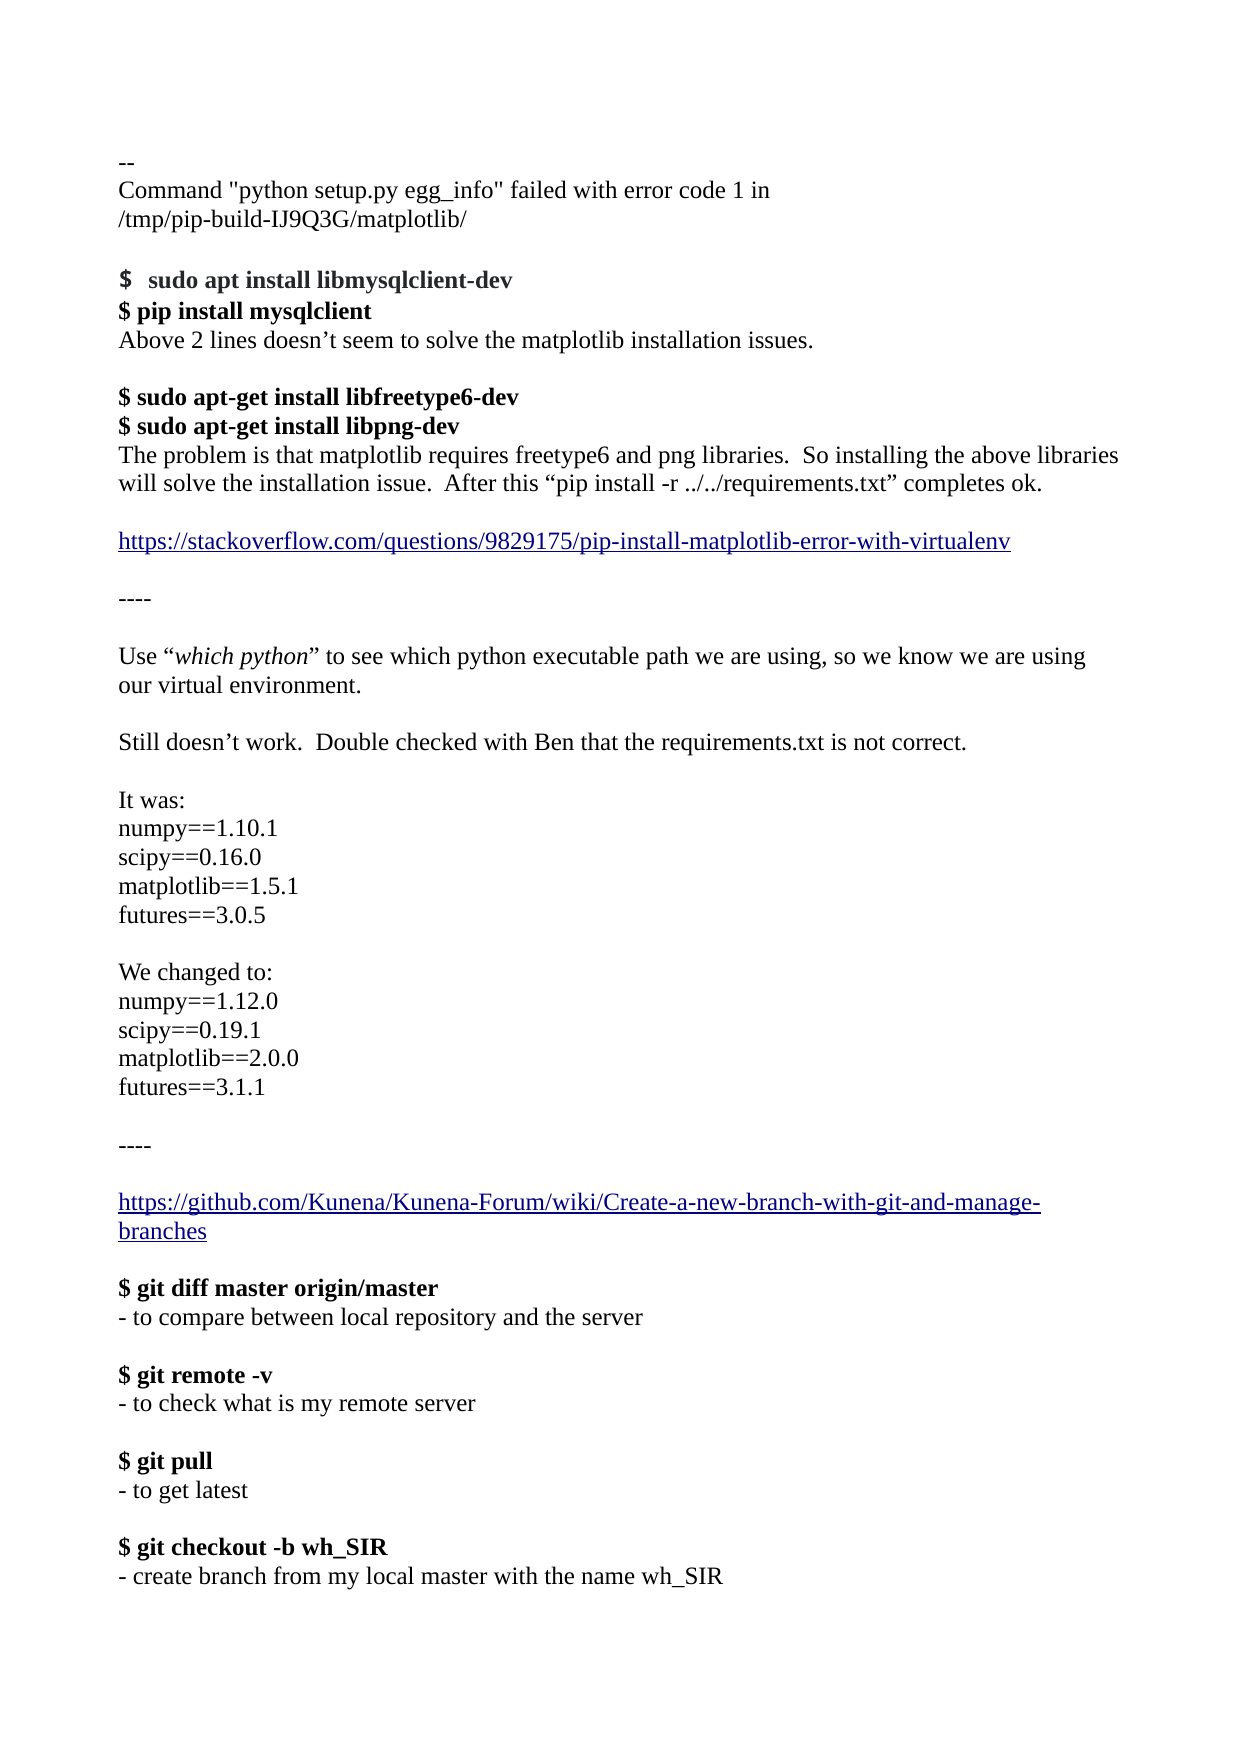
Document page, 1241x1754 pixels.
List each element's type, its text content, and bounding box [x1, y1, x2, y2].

text ---- [118, 1130, 1122, 1158]
text Command "python setup.py egg_info" failed with error code 1 in /tmp/pip-build-IJ9Q3G/matplotlib/ [118, 176, 1122, 233]
text $ git diff master origin/master [118, 1273, 1122, 1302]
text Still doesn’t work. Double checked with Ben that the requirements.txt is not correct. [118, 727, 1122, 756]
text $ pip install mysqlclient [118, 296, 1122, 325]
text matplotlib==2.0.0 [118, 1043, 1122, 1072]
text Above 2 lines doesn’t seem to solve the matplotlib installation issues. [118, 325, 1122, 353]
text - to compare between local repository and the server [118, 1302, 1122, 1331]
text $ git checkout -b wh_SIR [118, 1532, 1122, 1561]
text It was: [118, 785, 1122, 813]
text $ sudo apt-get install libfreetype6-dev [118, 382, 1122, 411]
text futures==3.1.1 [118, 1072, 1122, 1101]
text - to check what is my remote server [118, 1388, 1122, 1417]
text - to get latest [118, 1475, 1122, 1503]
text The problem is that matplotlib requires freetype6 and png libraries. So installing the above libraries will solve the installation issue. After this “pip install -r ../../requirements.txt” completes ok. [118, 440, 1122, 497]
text $ git pull [118, 1446, 1122, 1475]
text numpy==1.10.1 [118, 813, 1122, 842]
text -- [118, 147, 1122, 176]
text https://stackoverflow.com/questions/9829175/pip-install-matplotlib-error-with-virtualenv [118, 526, 1122, 555]
text We changed to: [118, 957, 1122, 986]
text matplotlib==1.5.1 [118, 871, 1122, 900]
text futures==3.0.5 [118, 900, 1122, 928]
text Use “which python” to see which python executable path we are using, so we know we are using our virtual environment. [118, 641, 1122, 698]
text $ sudo apt install libmysqlclient-dev [118, 262, 1122, 296]
text ---- [118, 583, 1122, 612]
text scipy==0.19.1 [118, 1015, 1122, 1043]
text scipy==0.16.0 [118, 842, 1122, 871]
text https://github.com/Kunena/Kunena-Forum/wiki/Create-a-new-branch-with-git-and-manage-branches [118, 1187, 1122, 1245]
text - create branch from my local master with the name wh_SIR [118, 1561, 1122, 1590]
text $ git remote -v [118, 1360, 1122, 1388]
text $ sudo apt-get install libpng-dev [118, 411, 1122, 440]
text numpy==1.12.0 [118, 986, 1122, 1015]
